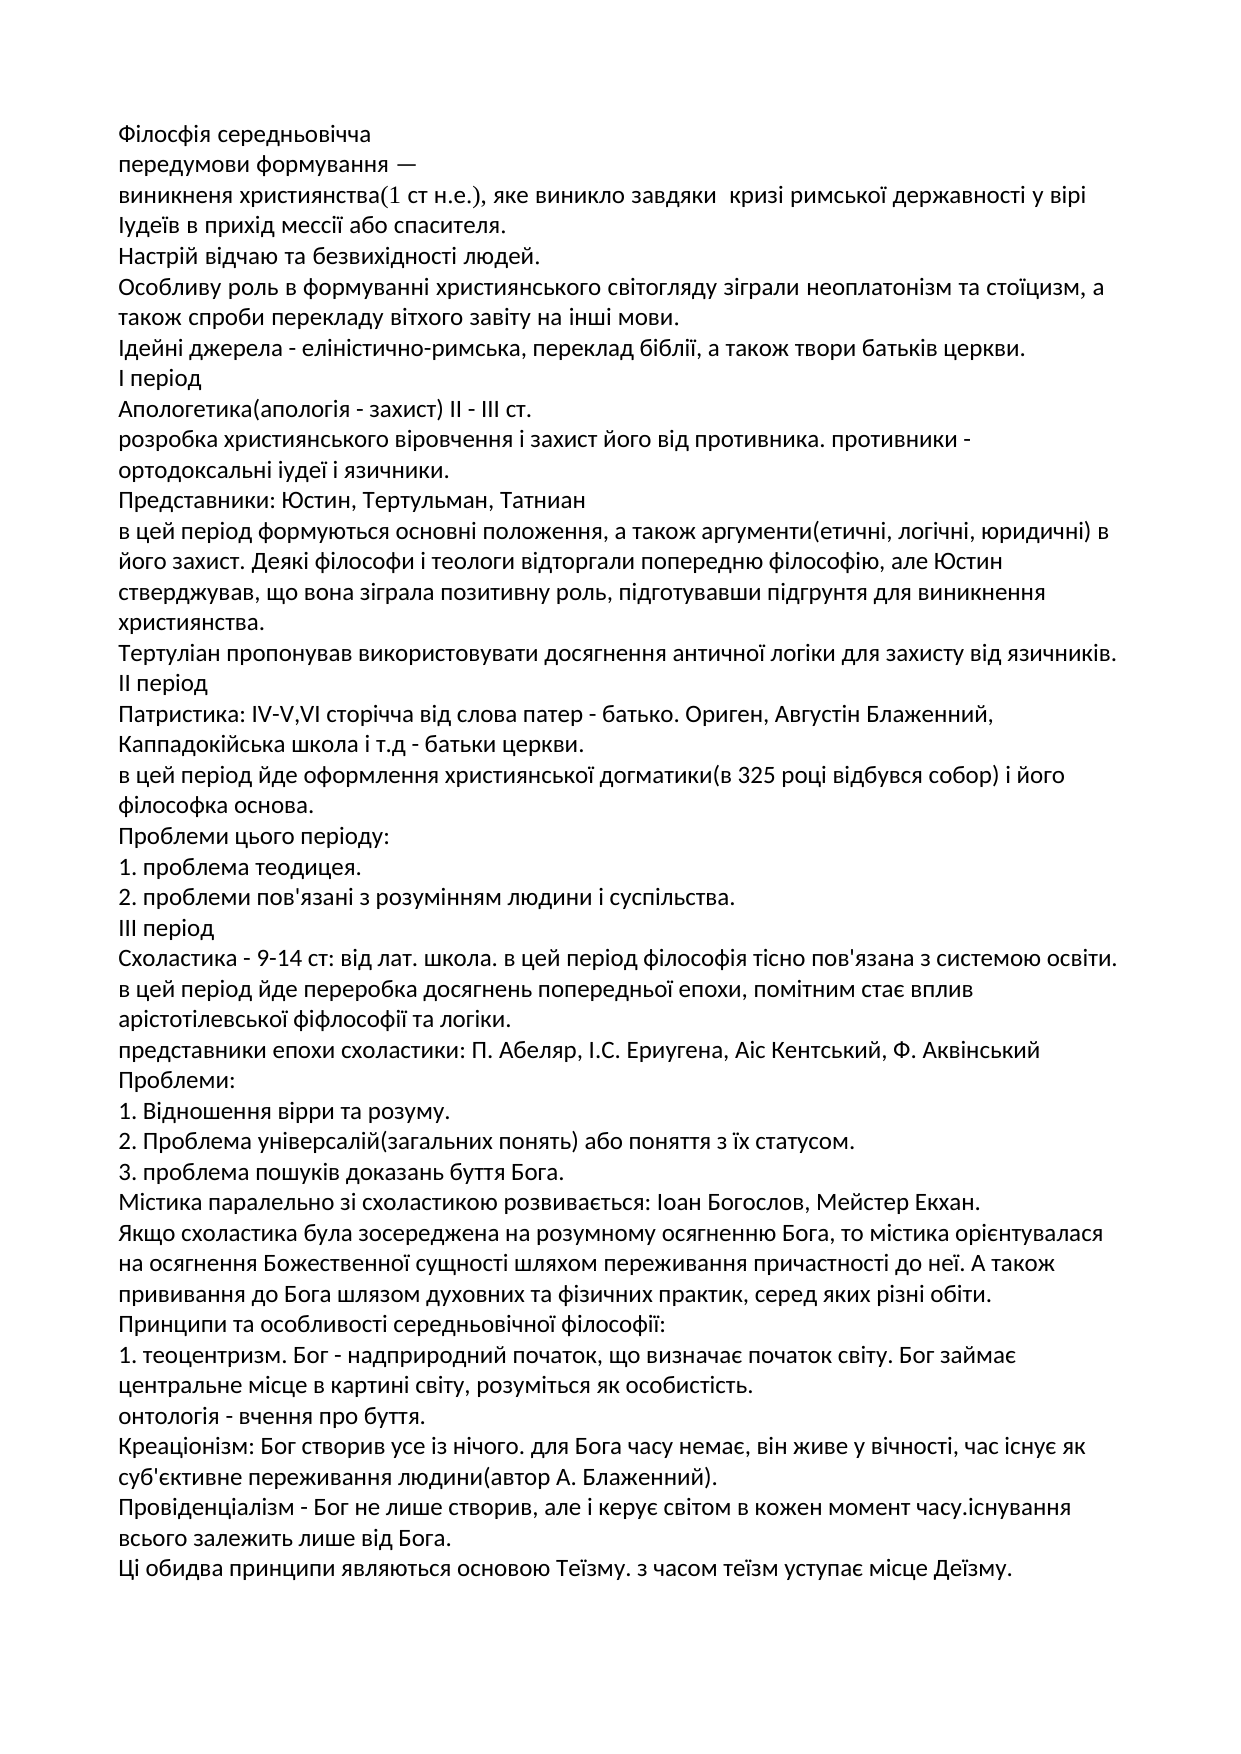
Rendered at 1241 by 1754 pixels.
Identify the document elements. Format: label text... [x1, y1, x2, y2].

text виникненя християнства(1 ст н.е.), яке виникло завдяки кризі римської державності у вірі Іудеїв в прихід мессії або спасителя. [118, 179, 1122, 240]
text представники епохи схоластики: П. Абеляр, І.С. Ериугена, Аіс Кентський, Ф. Аквінський [118, 1034, 1122, 1064]
text ІІ період [118, 667, 1122, 698]
text Настрій відчаю та безвихідності людей. [118, 240, 1122, 271]
text в цей період йде оформлення християнської догматики(в 325 році відбувся собор) і його філософка основа. [118, 759, 1122, 820]
text Проблеми цього періоду: [118, 820, 1122, 851]
text 1. проблема теодицея. [118, 851, 1122, 881]
text 1. Відношення вірри та розуму. [118, 1095, 1122, 1125]
text Містика паралельно зі схоластикою розвивається: Іоан Богослов, Мейстер Екхан. [118, 1186, 1122, 1217]
text Філосфія середньовічча [118, 118, 1122, 149]
text Тертуліан пропонував використовувати досягнення античної логіки для захисту від язичників. [118, 637, 1122, 667]
text 3. проблема пошуків доказань буття Бога. [118, 1156, 1122, 1186]
text 2. проблеми пов'язані з розумінням людини і суспільства. [118, 881, 1122, 912]
text розробка християнського віровчення і захист його від противника. противники - ортодоксальні іудеї і язичники. [118, 423, 1122, 484]
text 2. Проблема універсалій(загальних понять) або поняття з їх статусом. [118, 1125, 1122, 1156]
text онтологія - вчення про буття. [118, 1400, 1122, 1431]
text Принципи та особливості середньовічної філософії: [118, 1308, 1122, 1339]
text 1. теоцентризм. Бог - надприродний початок, що визначає початок світу. Бог займає центральне місце в картині світу, розуміться як особистість. [118, 1339, 1122, 1400]
text Креаціонізм: Бог створив усе із нічого. для Бога часу немає, він живе у вічності, час існує як суб'єктивне переживання людини(автор А. Блаженний). [118, 1431, 1122, 1492]
text Патристика: IV-V,VI сторічча від слова патер - батько. Ориген, Августін Блаженний, Каппадокійська школа і т.д - батьки церкви. [118, 698, 1122, 759]
text Проблеми: [118, 1064, 1122, 1095]
text Особливу роль в формуванні християнського світогляду зіграли неоплатонізм та стоїцизм, а також спроби перекладу вітхого завіту на інші мови. [118, 271, 1122, 332]
text Представники: Юстин, Тертульман, Татниан [118, 484, 1122, 515]
text Провіденціалізм - Бог не лише створив, але і керує світом в кожен момент часу.існування всього залежить лише від Бога. [118, 1492, 1122, 1553]
text Ідейні джерела - еліністично-римська, переклад біблії, а також твори батьків церкви. [118, 332, 1122, 362]
text ІІІ період [118, 912, 1122, 942]
text Ці обидва принципи являються основою Теїзму. з часом теїзм уступає місце Деїзму. [118, 1553, 1122, 1583]
text передумови формування — [118, 149, 1122, 179]
text в цей період формуються основні положення, а також аргументи(етичні, логічні, юридичні) в його захист. Деякі філософи і теологи відторгали попередню філософію, але Юстин стверджував, що вона зіграла позитивну роль, підготувавши підгрунтя для виникнення християнства. [118, 515, 1122, 637]
text І період [118, 362, 1122, 393]
text Якщо схоластика була зосереджена на розумному осягненню Бога, то містика орієнтувалася на осягнення Божественної сущності шляхом переживання причастності до неї. А також прививання до Бога шлязом духовних та фізичних практик, серед яких різні обіти. [118, 1217, 1122, 1308]
text Схоластика - 9-14 ст: від лат. школа. в цей період філософія тісно пов'язана з системою освіти. в цей період йде переробка досягнень попередньої епохи, помітним стає вплив арістотілевської фіфлософії та логіки. [118, 942, 1122, 1034]
text Апологетика(апологія - захист) ІІ - ІІІ ст. [118, 393, 1122, 423]
